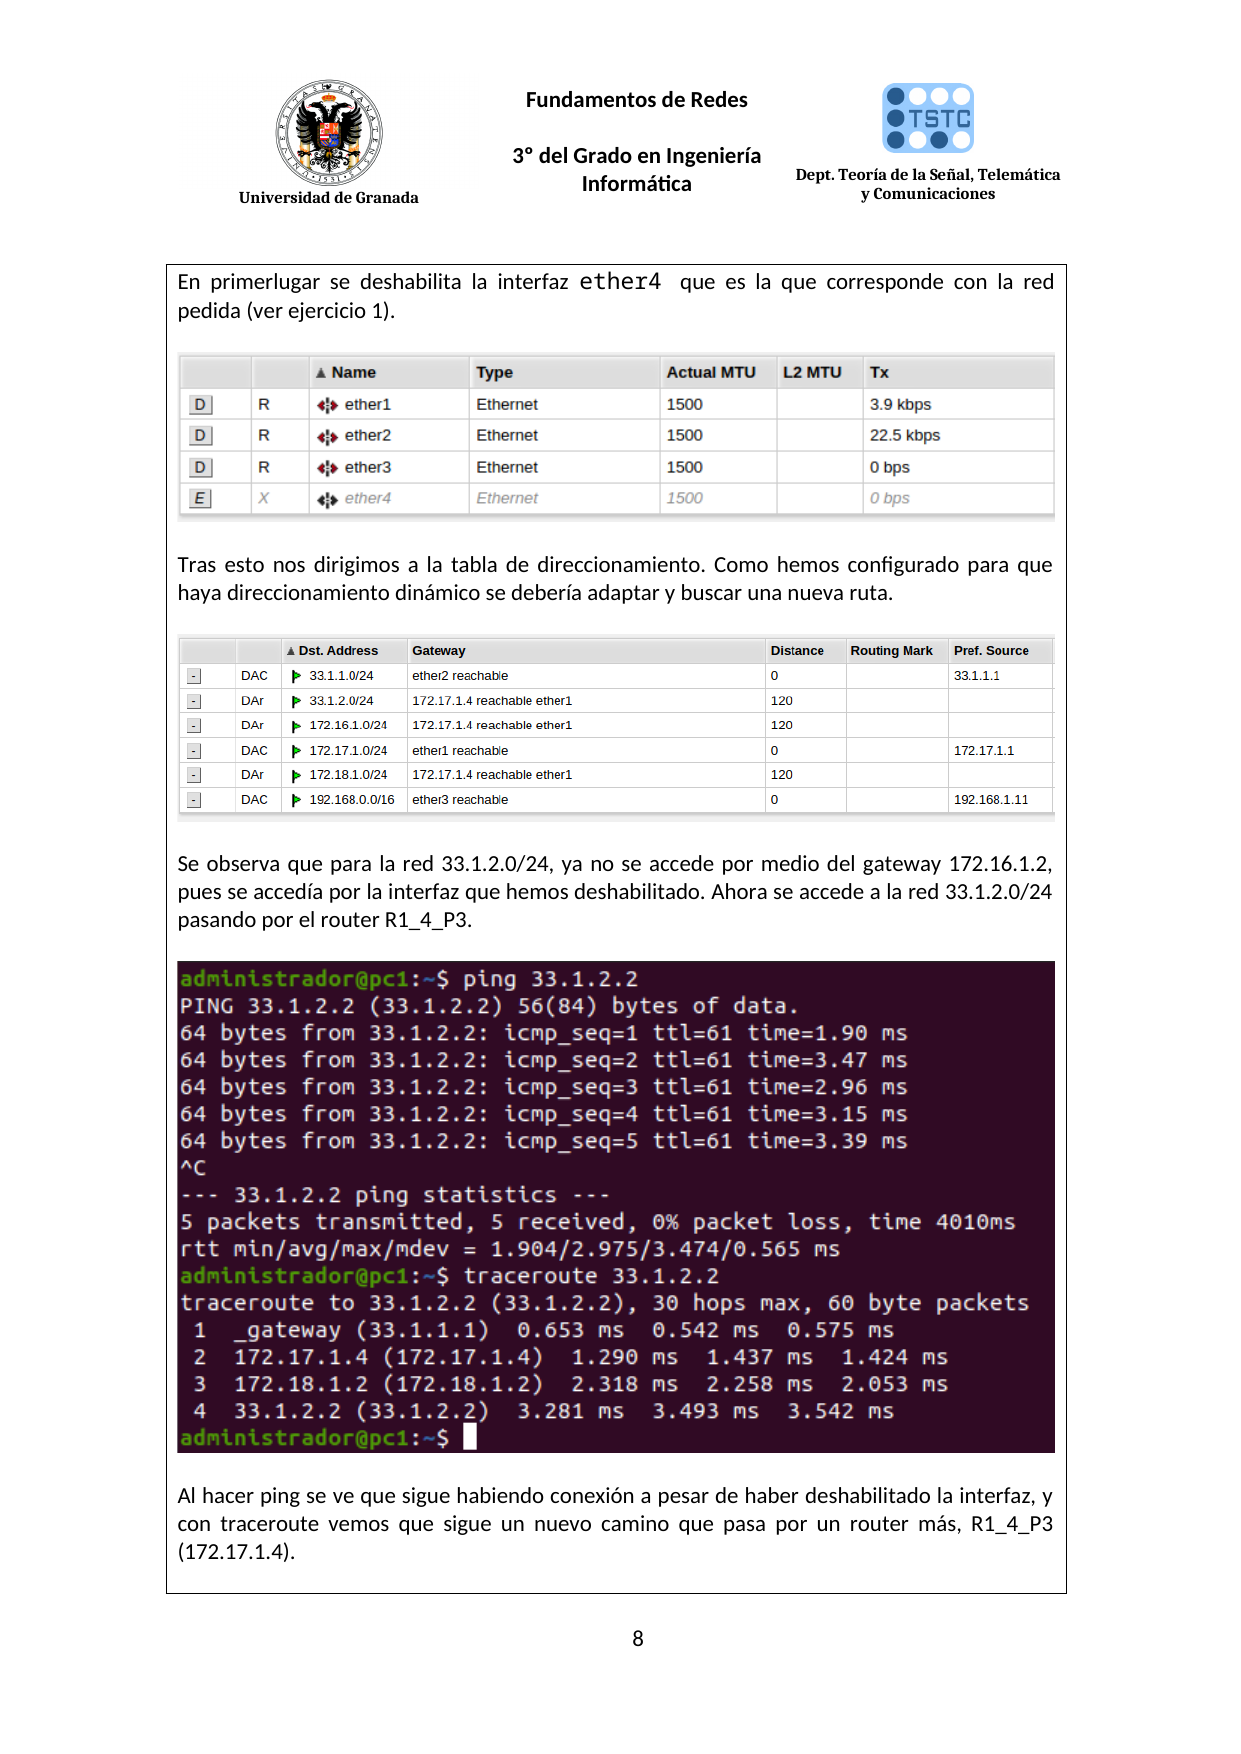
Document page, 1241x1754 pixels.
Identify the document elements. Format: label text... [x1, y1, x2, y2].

picture [178, 73, 479, 189]
picture [177, 961, 1055, 1453]
picture [177, 634, 1055, 822]
table_header En primerlugar se deshabilita la interfaz ether4 que es la que corresponde con la red pedida (ver ejercicio 1). Tras esto nos dirigimos a la tabla de direccionamiento. Como hemos configurado para que haya direccionamiento dinámico se debería adaptar y buscar una nueva ruta. Se observa que para la red 33.1.2.0/24, ya no se accede por medio del gateway 172.16.1.2, pues se accedía por la interfaz que hemos deshabilitado. Ahora se accede a la red 33.1.2.0/24 pasando por el router R1_4_P3. Al hacer ping se ve que sigue habiendo conexión a pesar de haber deshabilitado la interfaz, y con traceroute vemos que sigue un nuevo camino que pasa por un router más, R1_4_P3 (172.17.1.4). [167, 265, 1066, 1593]
picture [177, 352, 1055, 522]
